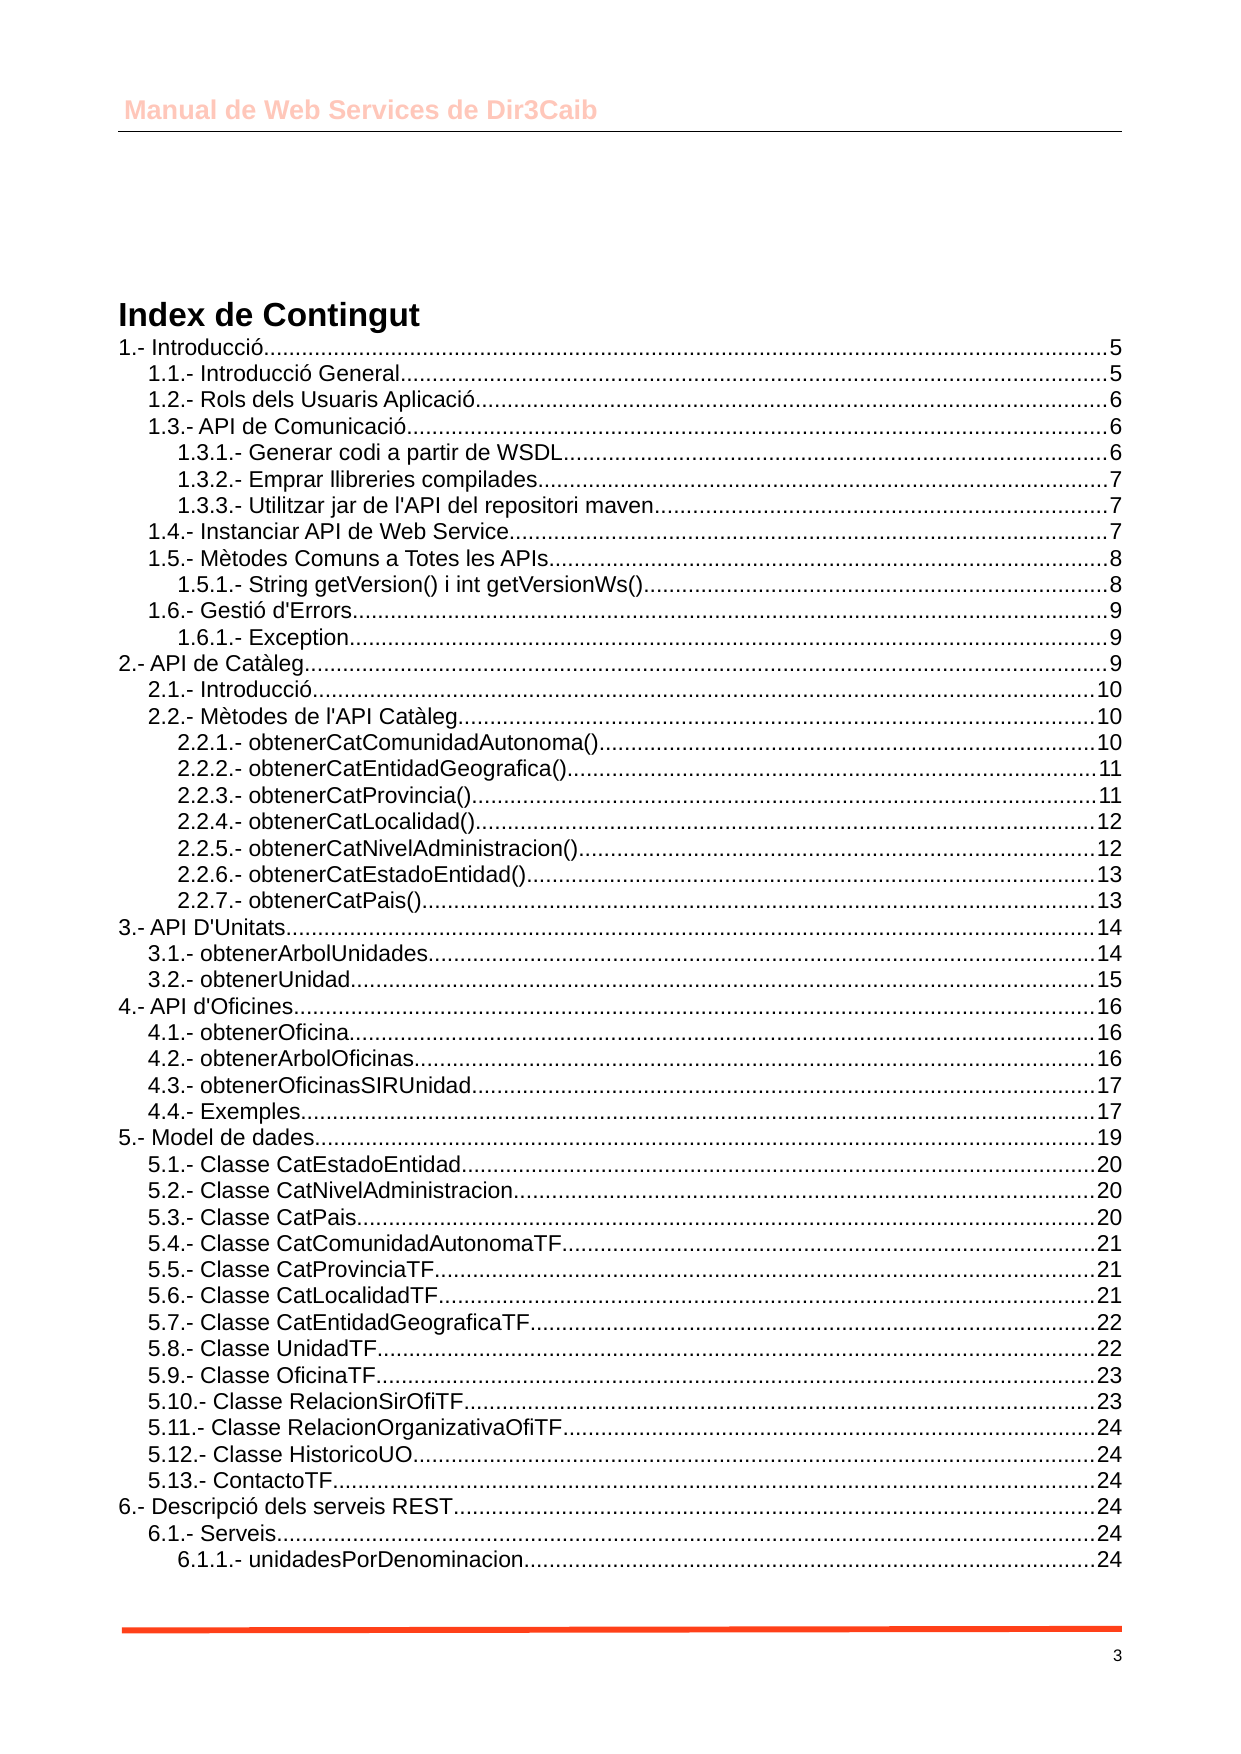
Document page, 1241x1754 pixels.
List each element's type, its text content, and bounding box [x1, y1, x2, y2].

text 2.1.- Introducció 10 [148, 676, 1122, 703]
text 2.2.- Mètodes de l'API Catàleg 10 [148, 703, 1122, 729]
text 6.- Descripció dels serveis REST 24 [118, 1493, 1122, 1520]
text 5.9.- Classe OficinaTF 23 [148, 1362, 1122, 1388]
text 1.- Introducció 5 [118, 334, 1122, 360]
text 1.3.- API de Comunicació 6 [148, 413, 1122, 439]
text 3.2.- obtenerUnidad 15 [148, 966, 1122, 993]
text 1.1.- Introducció General 5 [148, 360, 1122, 386]
text 2.2.5.- obtenerCatNivelAdministracion() 12 [177, 834, 1122, 861]
text 1.6.- Gestió d'Errors 9 [148, 597, 1122, 624]
text 3.1.- obtenerArbolUnidades 14 [148, 940, 1122, 966]
text 1.3.1.- Generar codi a partir de WSDL 6 [177, 439, 1122, 466]
subtitle Index de Contingut [118, 295, 1122, 334]
text 5.6.- Classe CatLocalidadTF 21 [148, 1282, 1122, 1309]
text 1.2.- Rols dels Usuaris Aplicació 6 [148, 386, 1122, 413]
text 5.12.- Classe HistoricoUO 24 [148, 1441, 1122, 1467]
text 1.5.- Mètodes Comuns a Totes les APIs 8 [148, 544, 1122, 571]
text 2.2.7.- obtenerCatPais() 13 [177, 887, 1122, 913]
text 1.4.- Instanciar API de Web Service 7 [148, 518, 1122, 544]
text 5.- Model de dades 19 [118, 1124, 1122, 1151]
text 4.1.- obtenerOficina 16 [148, 1019, 1122, 1045]
text 2.2.1.- obtenerCatComunidadAutonoma() 10 [177, 729, 1122, 755]
text 5.11.- Classe RelacionOrganizativaOfiTF 24 [148, 1414, 1122, 1441]
text 5.4.- Classe CatComunidadAutonomaTF 21 [148, 1230, 1122, 1256]
text 5.1.- Classe CatEstadoEntidad 20 [148, 1151, 1122, 1177]
text 4.- API d'Oficines 16 [118, 993, 1122, 1019]
text 2.2.6.- obtenerCatEstadoEntidad() 13 [177, 861, 1122, 887]
text 3.- API D'Unitats 14 [118, 913, 1122, 940]
text 6.1.- Serveis 24 [148, 1520, 1122, 1546]
text 6.1.1.- unidadesPorDenominacion 24 [177, 1546, 1122, 1572]
text 2.- API de Catàleg 9 [118, 650, 1122, 676]
text 2.2.3.- obtenerCatProvincia() 11 [177, 782, 1122, 808]
text 1.6.1.- Exception 9 [177, 624, 1122, 650]
text 5.2.- Classe CatNivelAdministracion 20 [148, 1177, 1122, 1203]
text 2.2.4.- obtenerCatLocalidad() 12 [177, 808, 1122, 834]
text 5.8.- Classe UnidadTF 22 [148, 1335, 1122, 1362]
text 4.3.- obtenerOficinasSIRUnidad 17 [148, 1072, 1122, 1098]
text 1.3.3.- Utilitzar jar de l'API del repositori maven 7 [177, 492, 1122, 518]
text 4.4.- Exemples 17 [148, 1098, 1122, 1124]
text 5.10.- Classe RelacionSirOfiTF 23 [148, 1388, 1122, 1414]
text 1.5.1.- String getVersion() i int getVersionWs() 8 [177, 571, 1122, 597]
text 5.5.- Classe CatProvinciaTF 21 [148, 1256, 1122, 1282]
text 5.3.- Classe CatPais 20 [148, 1203, 1122, 1230]
text 2.2.2.- obtenerCatEntidadGeografica() 11 [177, 755, 1122, 782]
text 1.3.2.- Emprar llibreries compilades 7 [177, 466, 1122, 492]
text 5.13.- ContactoTF 24 [148, 1467, 1122, 1493]
text 5.7.- Classe CatEntidadGeograficaTF 22 [148, 1309, 1122, 1335]
text 4.2.- obtenerArbolOficinas 16 [148, 1045, 1122, 1072]
